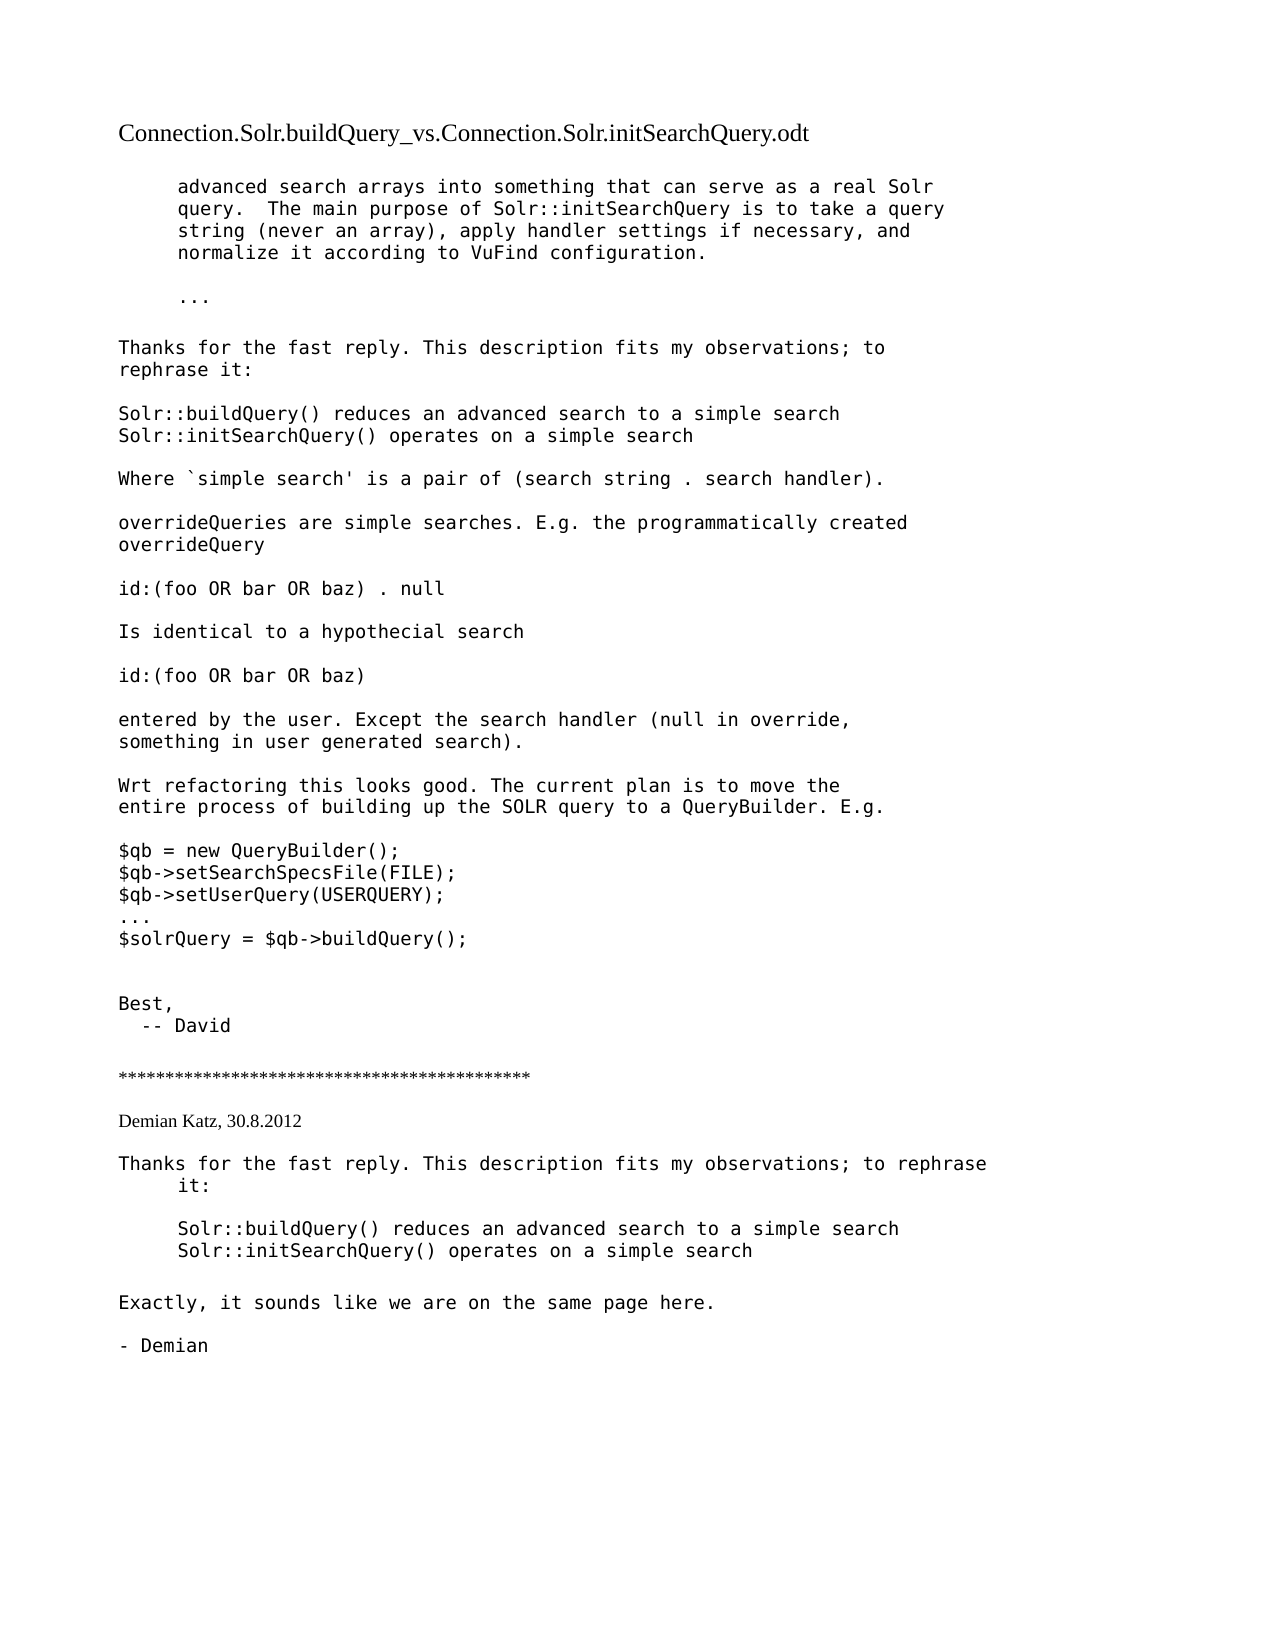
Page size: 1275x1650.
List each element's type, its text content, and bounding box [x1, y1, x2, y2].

text query. The main purpose of Solr::initSearchQuery is to take a query [177, 198, 1098, 220]
text entire process of building up the SOLR query to a QueryBuilder. E.g. [118, 796, 1157, 818]
text Best, [118, 993, 1157, 1015]
text Is identical to a hypothecial search [118, 621, 1157, 643]
text advanced search arrays into something that can serve as a real Solr [177, 176, 1098, 198]
text normalize it according to VuFind configuration. [177, 242, 1098, 264]
text Wrt refactoring this looks good. The current plan is to move the [118, 774, 1157, 796]
text ... [177, 286, 1098, 308]
text $qb = new QueryBuilder(); [118, 840, 1157, 862]
text Where `simple search' is a pair of (search string . search handler). [118, 468, 1157, 490]
text Exactly, it sounds like we are on the same page here. [118, 1292, 1157, 1313]
text id:(foo OR bar OR baz) . null [118, 578, 1157, 599]
text overrideQueries are simple searches. E.g. the programmatically created [118, 512, 1157, 534]
text Solr::initSearchQuery() operates on a simple search [118, 424, 1157, 446]
text ... [118, 906, 1157, 928]
text Solr::buildQuery() reduces an advanced search to a simple search [177, 1218, 1098, 1240]
text Solr::initSearchQuery() operates on a simple search [177, 1240, 1098, 1262]
text $solrQuery = $qb->buildQuery(); [118, 928, 1157, 949]
text $qb->setSearchSpecsFile(FILE); [118, 862, 1157, 884]
text Thanks for the fast reply. This description fits my observations; to rephrase [118, 1153, 1157, 1175]
text id:(foo OR bar OR baz) [118, 665, 1157, 687]
text - Demian [118, 1335, 1157, 1357]
text overrideQuery [118, 534, 1157, 556]
text rephrase it: [118, 359, 1157, 381]
text Thanks for the fast reply. This description fits my observations; to [118, 337, 1157, 359]
text $qb->setUserQuery(USERQUERY); [118, 884, 1157, 906]
text -- David [118, 1015, 1157, 1037]
text entered by the user. Except the search handler (null in override, [118, 709, 1157, 731]
text string (never an array), apply handler settings if necessary, and [177, 220, 1098, 242]
text Solr::buildQuery() reduces an advanced search to a simple search [118, 403, 1157, 424]
text ******************************************** Demian Katz, 30.8.2012 [118, 1067, 1157, 1131]
text something in user generated search). [118, 731, 1157, 753]
text it: [177, 1175, 1098, 1197]
